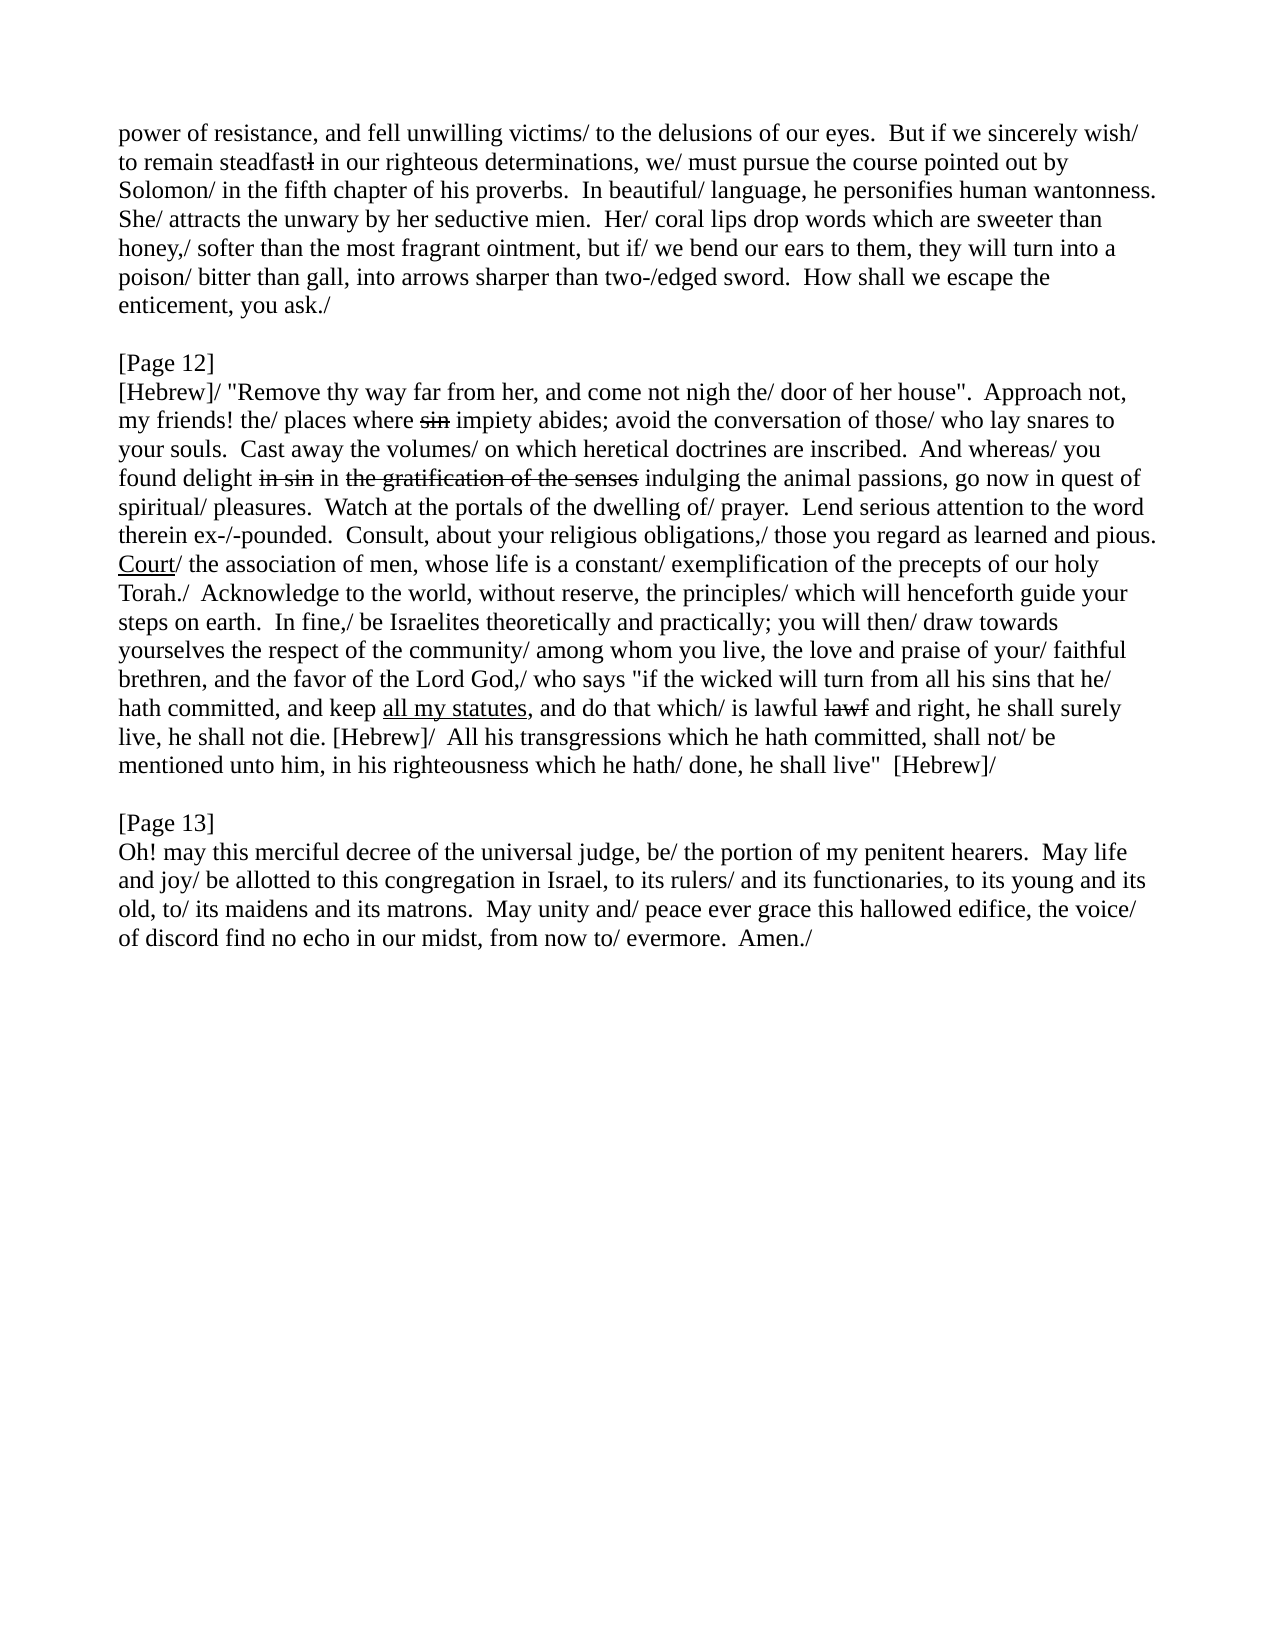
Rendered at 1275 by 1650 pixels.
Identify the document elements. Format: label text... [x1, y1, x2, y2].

text power of resistance, and fell unwilling victims/ to the delusions of our eyes. But if we sincerely wish/ to remain steadfastl in our righteous determinations, we/ must pursue the course pointed out by Solomon/ in the fifth chapter of his proverbs. In beautiful/ language, he personifies human wantonness. She/ attracts the unwary by her seductive mien. Her/ coral lips drop words which are sweeter than honey,/ softer than the most fragrant ointment, but if/ we bend our ears to them, they will turn into a poison/ bitter than gall, into arrows sharper than two-/edged sword. How shall we escape the enticement, you ask./ [118, 118, 1157, 319]
text Oh! may this merciful decree of the universal judge, be/ the portion of my penitent hearers. May life and joy/ be allotted to this congregation in Israel, to its rulers/ and its functionaries, to its young and its old, to/ its maidens and its matrons. May unity and/ peace ever grace this hallowed edifice, the voice/ of discord find no echo in our midst, from now to/ evermore. Amen./ [118, 837, 1157, 952]
text [Hebrew]/ "Remove thy way far from her, and come not nigh the/ door of her house". Approach not, my friends! the/ places where sin impiety abides; avoid the conversation of those/ who lay snares to your souls. Cast away the volumes/ on which heretical doctrines are inscribed. And whereas/ you found delight in sin in the gratification of the senses indulging the animal passions, go now in quest of spiritual/ pleasures. Watch at the portals of the dwelling of/ prayer. Lend serious attention to the word therein ex-/-pounded. Consult, about your religious obligations,/ those you regard as learned and pious. Court/ the association of men, whose life is a constant/ exemplification of the precepts of our holy Torah./ Acknowledge to the world, without reserve, the principles/ which will henceforth guide your steps on earth. In fine,/ be Israelites theoretically and practically; you will then/ draw towards yourselves the respect of the community/ among whom you live, the love and praise of your/ faithful brethren, and the favor of the Lord God,/ who says "if the wicked will turn from all his sins that he/ hath committed, and keep all my statutes, and do that which/ is lawful lawf and right, he shall surely live, he shall not die. [Hebrew]/ All his transgressions which he hath committed, shall not/ be mentioned unto him, in his righteousness which he hath/ done, he shall live" [Hebrew]/ [118, 377, 1157, 779]
text [Page 12] [118, 348, 1157, 377]
text [Page 13] [118, 808, 1157, 837]
